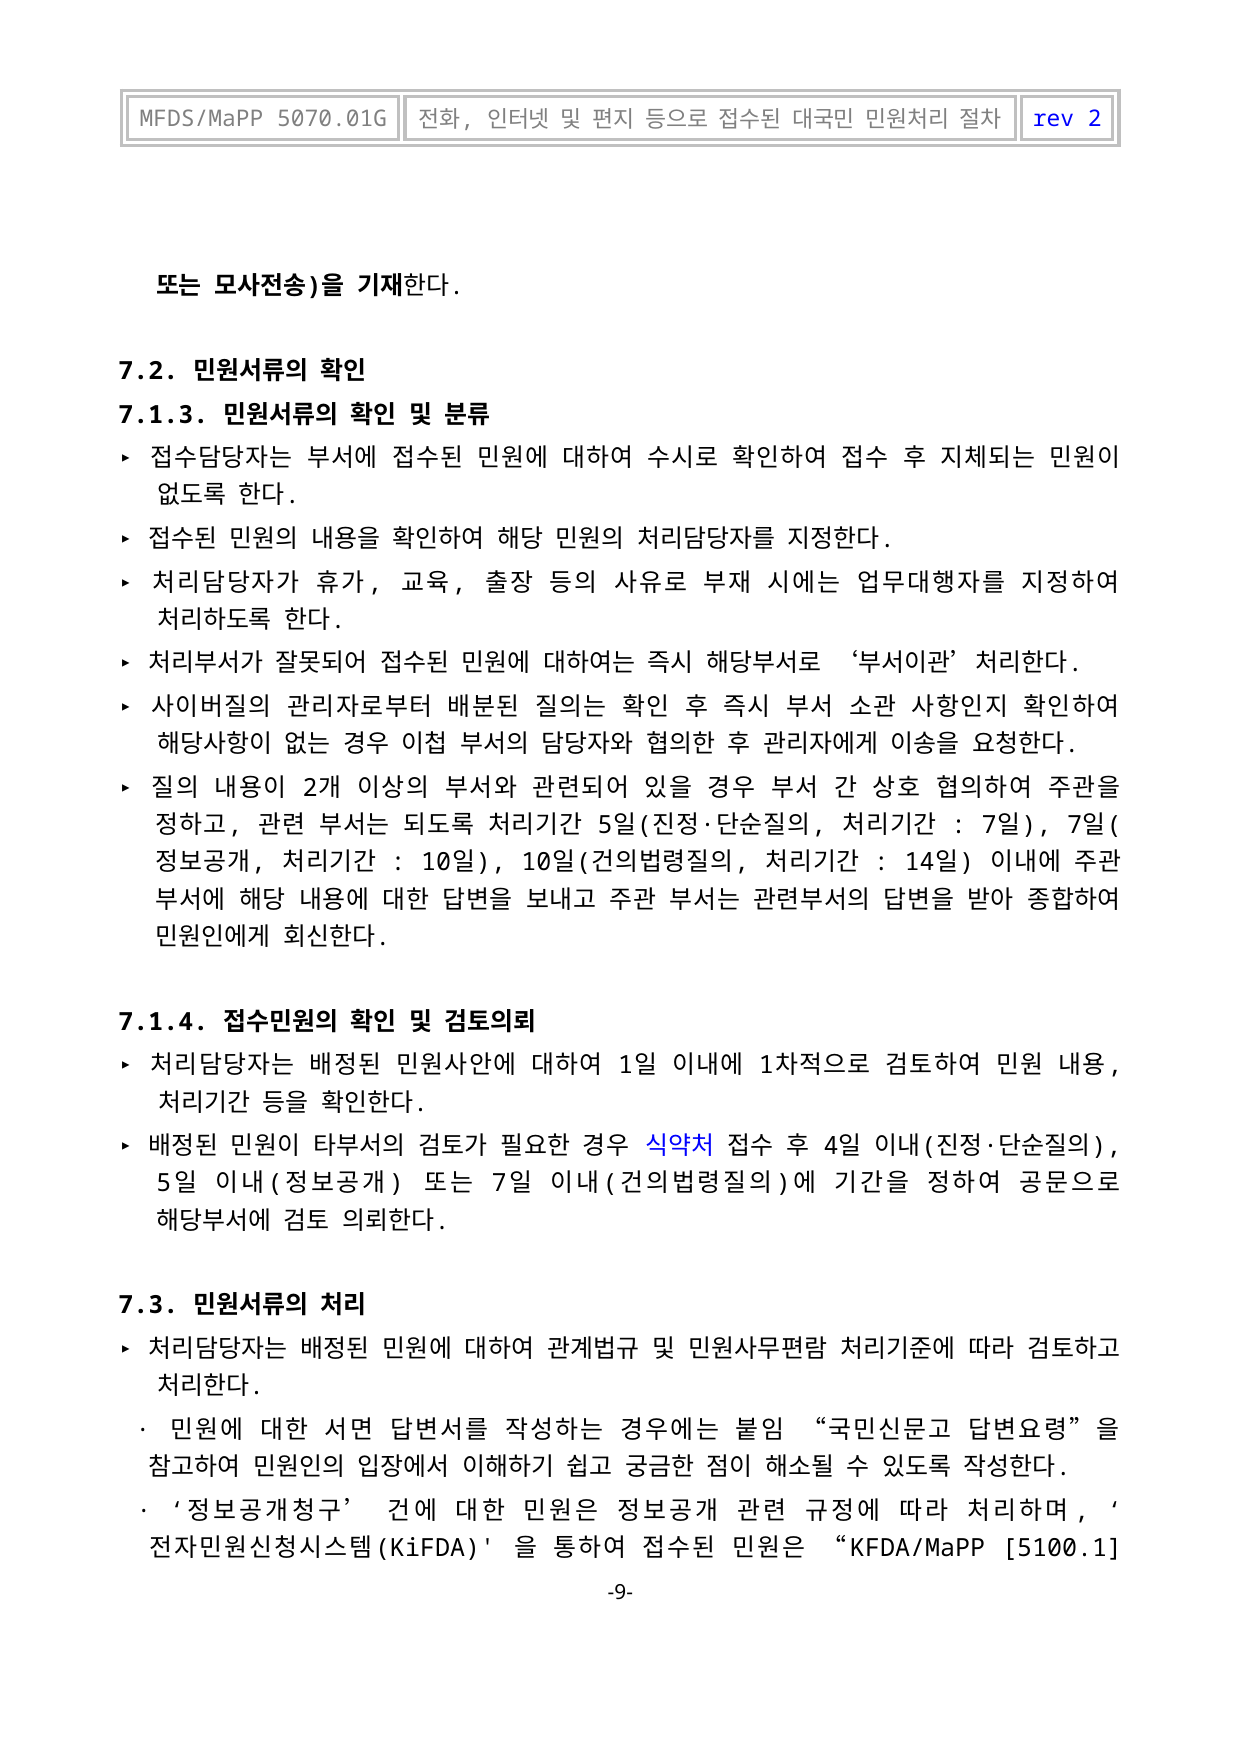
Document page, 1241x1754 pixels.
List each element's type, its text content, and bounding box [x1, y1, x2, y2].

text ▸ 처리부서가 잘못되어 접수된 민원에 대하여는 즉시 해당부서로 ‘부서이관’처리한다. [118, 643, 1122, 679]
text 또는 모사전송)을 기재한다. [118, 266, 1122, 302]
text ▸ 처리담당자가 휴가, 교육, 출장 등의 사유로 부재 시에는 업무대행자를 지정하여 처리하도록 한다. [118, 562, 1122, 636]
text 7.1.4. 접수민원의 확인 및 검토의뢰 [118, 1001, 1122, 1037]
text ▸ 접수담당자는 부서에 접수된 민원에 대하여 수시로 확인하여 접수 후 지체되는 민원이 없도록 한다. [118, 438, 1122, 511]
text · 민원에 대한 서면 답변서를 작성하는 경우에는 붙임 “국민신문고 답변요령”을 참고하여 민원인의 입장에서 이해하기 쉽고 궁금한 점이 해소될 수 있도록 작성한다. [118, 1409, 1122, 1483]
text · ‘정보공개청구’ 건에 대한 민원은 정보공개 관련 규정에 따라 처리하며, ‘전자민원신청시스템(KiFDA)' 을 통하여 접수된 민원은 “KFDA/MaPP [5100.1] [118, 1490, 1122, 1564]
text ▸ 처리담당자는 배정된 민원에 대하여 관계법규 및 민원사무편람 처리기준에 따라 검토하고 처리한다. [118, 1328, 1122, 1402]
text ▸ 배정된 민원이 타부서의 검토가 필요한 경우 식약처 접수 후 4일 이내(진정·단순질의), 5일 이내(정보공개) 또는 7일 이내(건의법령질의)에 기간을 정하여 공문으로 해당부서에 검토 의뢰한다. [118, 1126, 1122, 1236]
text ▸ 처리담당자는 배정된 민원사안에 대하여 1일 이내에 1차적으로 검토하여 민원 내용, 처리기간 등을 확인한다. [118, 1045, 1122, 1118]
list 민원서류의 처리 [118, 1285, 1122, 1321]
text ▸ 사이버질의 관리자로부터 배분된 질의는 확인 후 즉시 부서 소관 사항인지 확인하여 해당사항이 없는 경우 이첩 부서의 담당자와 협의한 후 관리자에게 이송을 요청한다. [118, 686, 1122, 760]
text 7.1.3. 민원서류의 확인 및 분류 [118, 394, 1122, 430]
text ▸ 접수된 민원의 내용을 확인하여 해당 민원의 처리담당자를 지정한다. [118, 518, 1122, 555]
text ▸ 질의 내용이 2개 이상의 부서와 관련되어 있을 경우 부서 간 상호 협의하여 주관을 정하고, 관련 부서는 되도록 처리기간 5일(진정·단순질의, 처리기간 : 7일), 7일(정보공개, 처리기간 : 10일), 10일(건의법령질의, 처리기간 : 14일) 이내에 주관 부서에 해당 내용에 대한 답변을 보내고 주관 부서는 관련부서의 답변을 받아 종합하여 민원인에게 회신한다. [118, 767, 1122, 953]
list 민원서류의 확인 [118, 351, 1122, 387]
